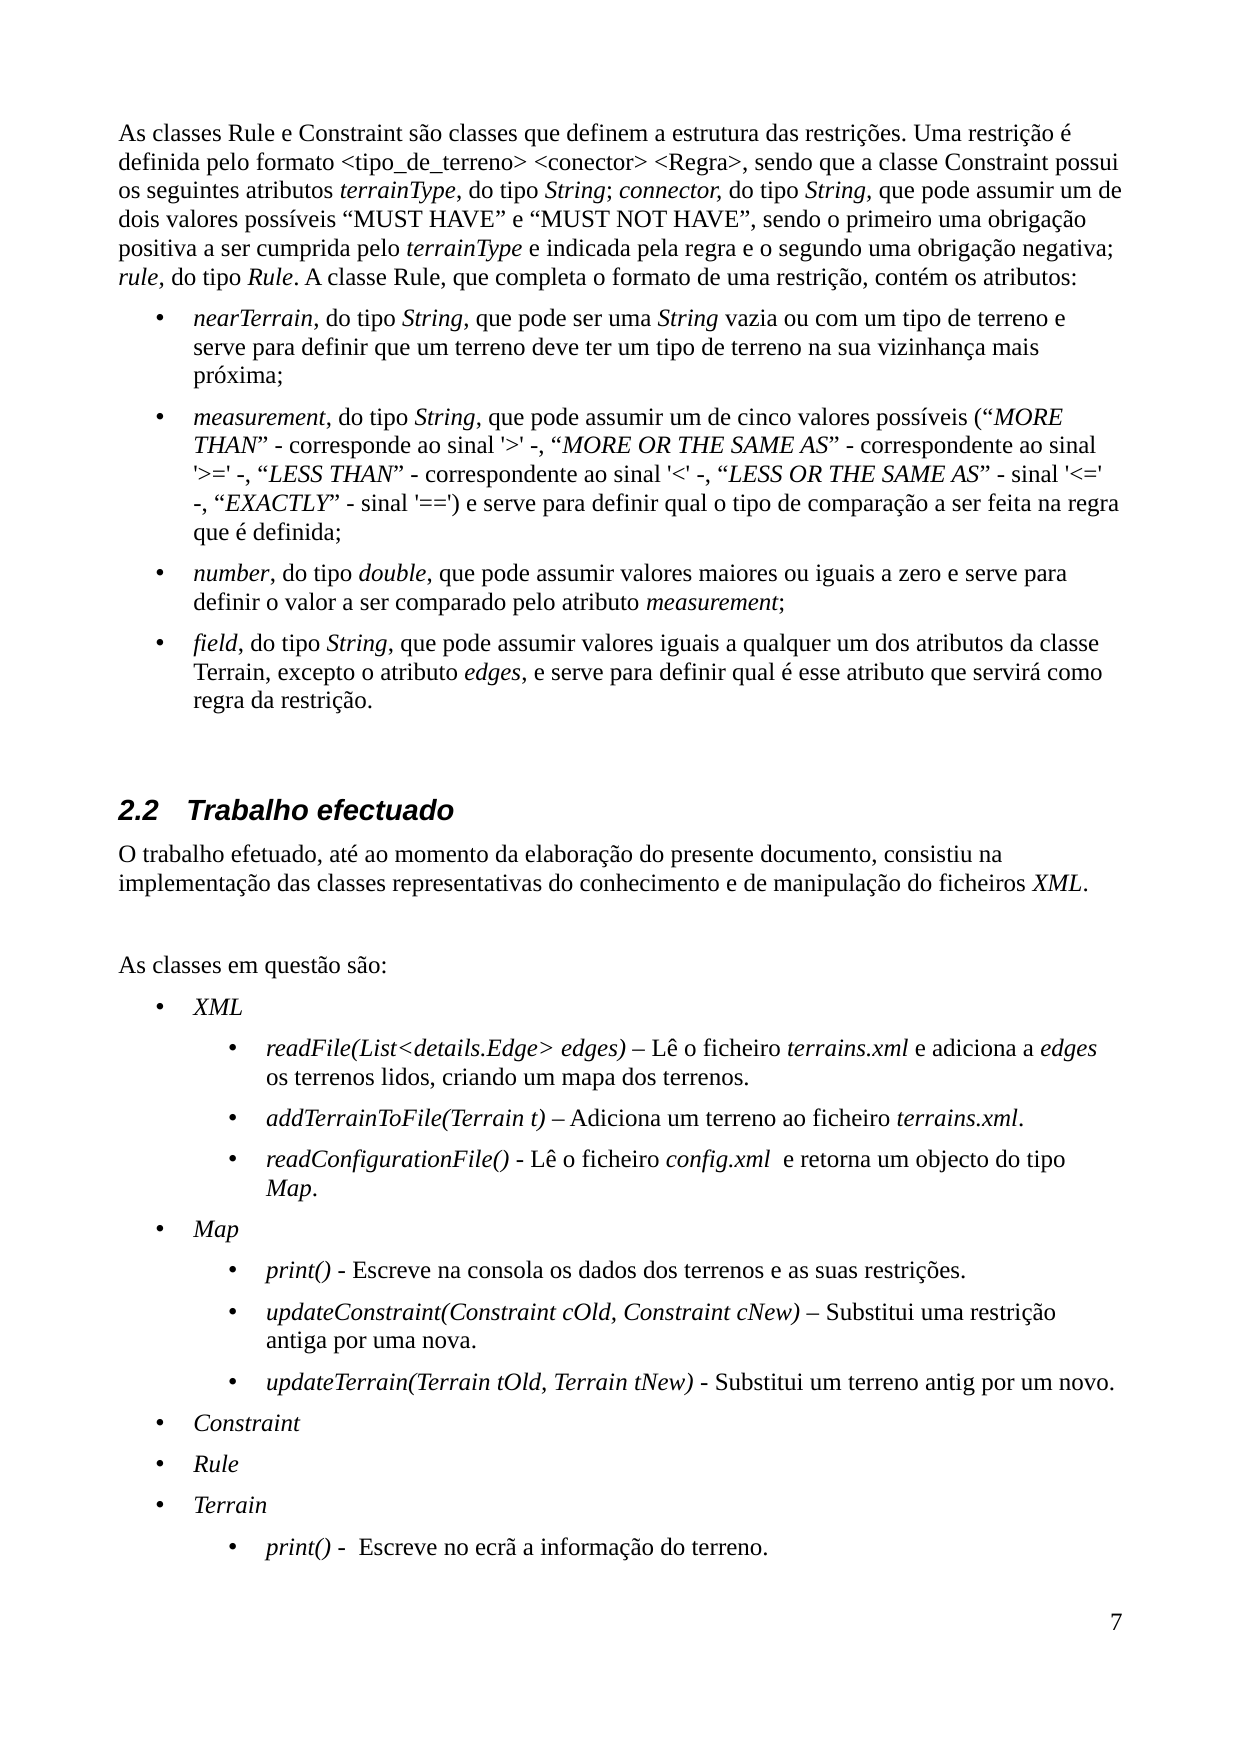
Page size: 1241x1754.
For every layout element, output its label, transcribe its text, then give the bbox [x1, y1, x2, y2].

list updateTerrain(Terrain tOld, Terrain tNew) - Substitui um terreno antig por um novo. [228, 1367, 1122, 1395]
list Map [156, 1214, 1122, 1243]
text As classes Rule e Constraint são classes que definem a estrutura das restrições. Uma restrição é definida pelo formato <tipo_de_terreno> <conector> <Regra>, sendo que a classe Constraint possui os seguintes atributos terrainType, do tipo String; connector, do tipo String, que pode assumir um de dois valores possíveis “MUST HAVE” e “MUST NOT HAVE”, sendo o primeiro uma obrigação positiva a ser cumprida pelo terrainType e indicada pela regra e o segundo uma obrigação negativa; rule, do tipo Rule. A classe Rule, que completa o formato de uma restrição, contém os atributos: [118, 118, 1122, 291]
subtitle Trabalho efectuado [118, 793, 1122, 827]
list Constraint [156, 1408, 1122, 1437]
list updateConstraint(Constraint cOld, Constraint cNew) – Substitui uma restrição antiga por uma nova. [228, 1297, 1122, 1354]
list print() - Escreve na consola os dados dos terrenos e as suas restrições. [228, 1255, 1122, 1284]
list nearTerrain, do tipo String, que pode ser uma String vazia ou com um tipo de terreno e serve para definir que um terreno deve ter um tipo de terreno na sua vizinhança mais próxima; [156, 303, 1122, 389]
list addTerrainToFile(Terrain t) – Adiciona um terreno ao ficheiro terrains.xml. [228, 1103, 1122, 1132]
list Rule [156, 1449, 1122, 1478]
list XML [156, 992, 1122, 1020]
list number, do tipo double, que pode assumir valores maiores ou iguais a zero e serve para definir o valor a ser comparado pelo atributo measurement; [156, 558, 1122, 616]
text As classes em questão são: [118, 950, 1122, 979]
text O trabalho efetuado, até ao momento da elaboração do presente documento, consistiu na implementação das classes representativas do conhecimento e de manipulação do ficheiros XML. [118, 839, 1122, 897]
list print() - Escreve no ecrã a informação do terreno. [228, 1532, 1122, 1560]
list Terrain [156, 1490, 1122, 1519]
list readFile(List<details.Edge> edges) – Lê o ficheiro terrains.xml e adiciona a edges os terrenos lidos, criando um mapa dos terrenos. [228, 1033, 1122, 1090]
list field, do tipo String, que pode assumir valores iguais a qualquer um dos atributos da classe Terrain, excepto o atributo edges, e serve para definir qual é esse atributo que servirá como regra da restrição. [156, 628, 1122, 714]
list measurement, do tipo String, que pode assumir um de cinco valores possíveis (“MORE THAN” - corresponde ao sinal '>' -, “MORE OR THE SAME AS” - correspondente ao sinal '>=' -, “LESS THAN” - correspondente ao sinal '<' -, “LESS OR THE SAME AS” - sinal '<=' -, “EXACTLY” - sinal '==') e serve para definir qual o tipo de comparação a ser feita na regra que é definida; [156, 402, 1122, 546]
list readConfigurationFile() - Lê o ficheiro config.xml e retorna um objecto do tipo Map. [228, 1144, 1122, 1202]
